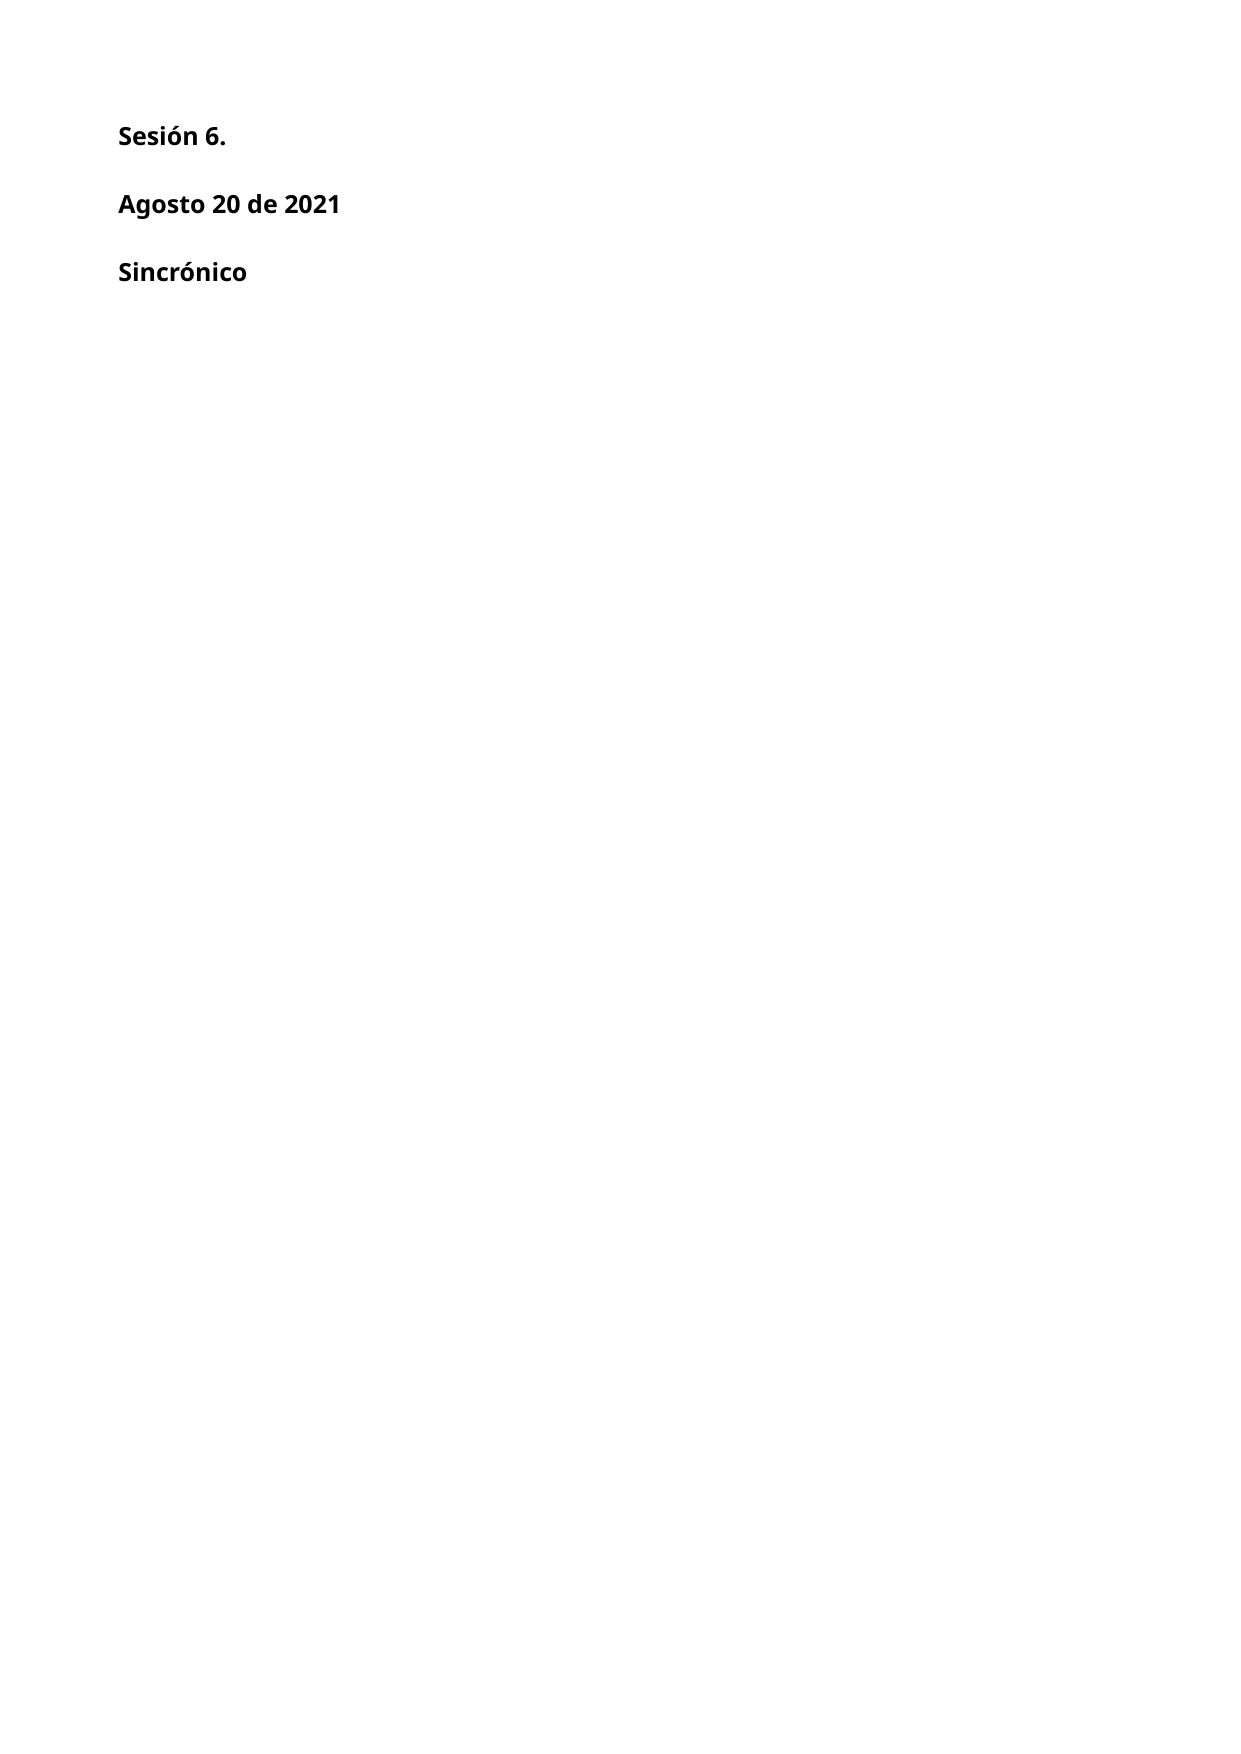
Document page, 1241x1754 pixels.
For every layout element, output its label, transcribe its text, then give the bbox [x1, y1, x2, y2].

text Agosto 20 de 2021 [118, 186, 1122, 220]
text Sesión 6. [118, 118, 1122, 152]
text Sincrónico [118, 254, 1122, 288]
